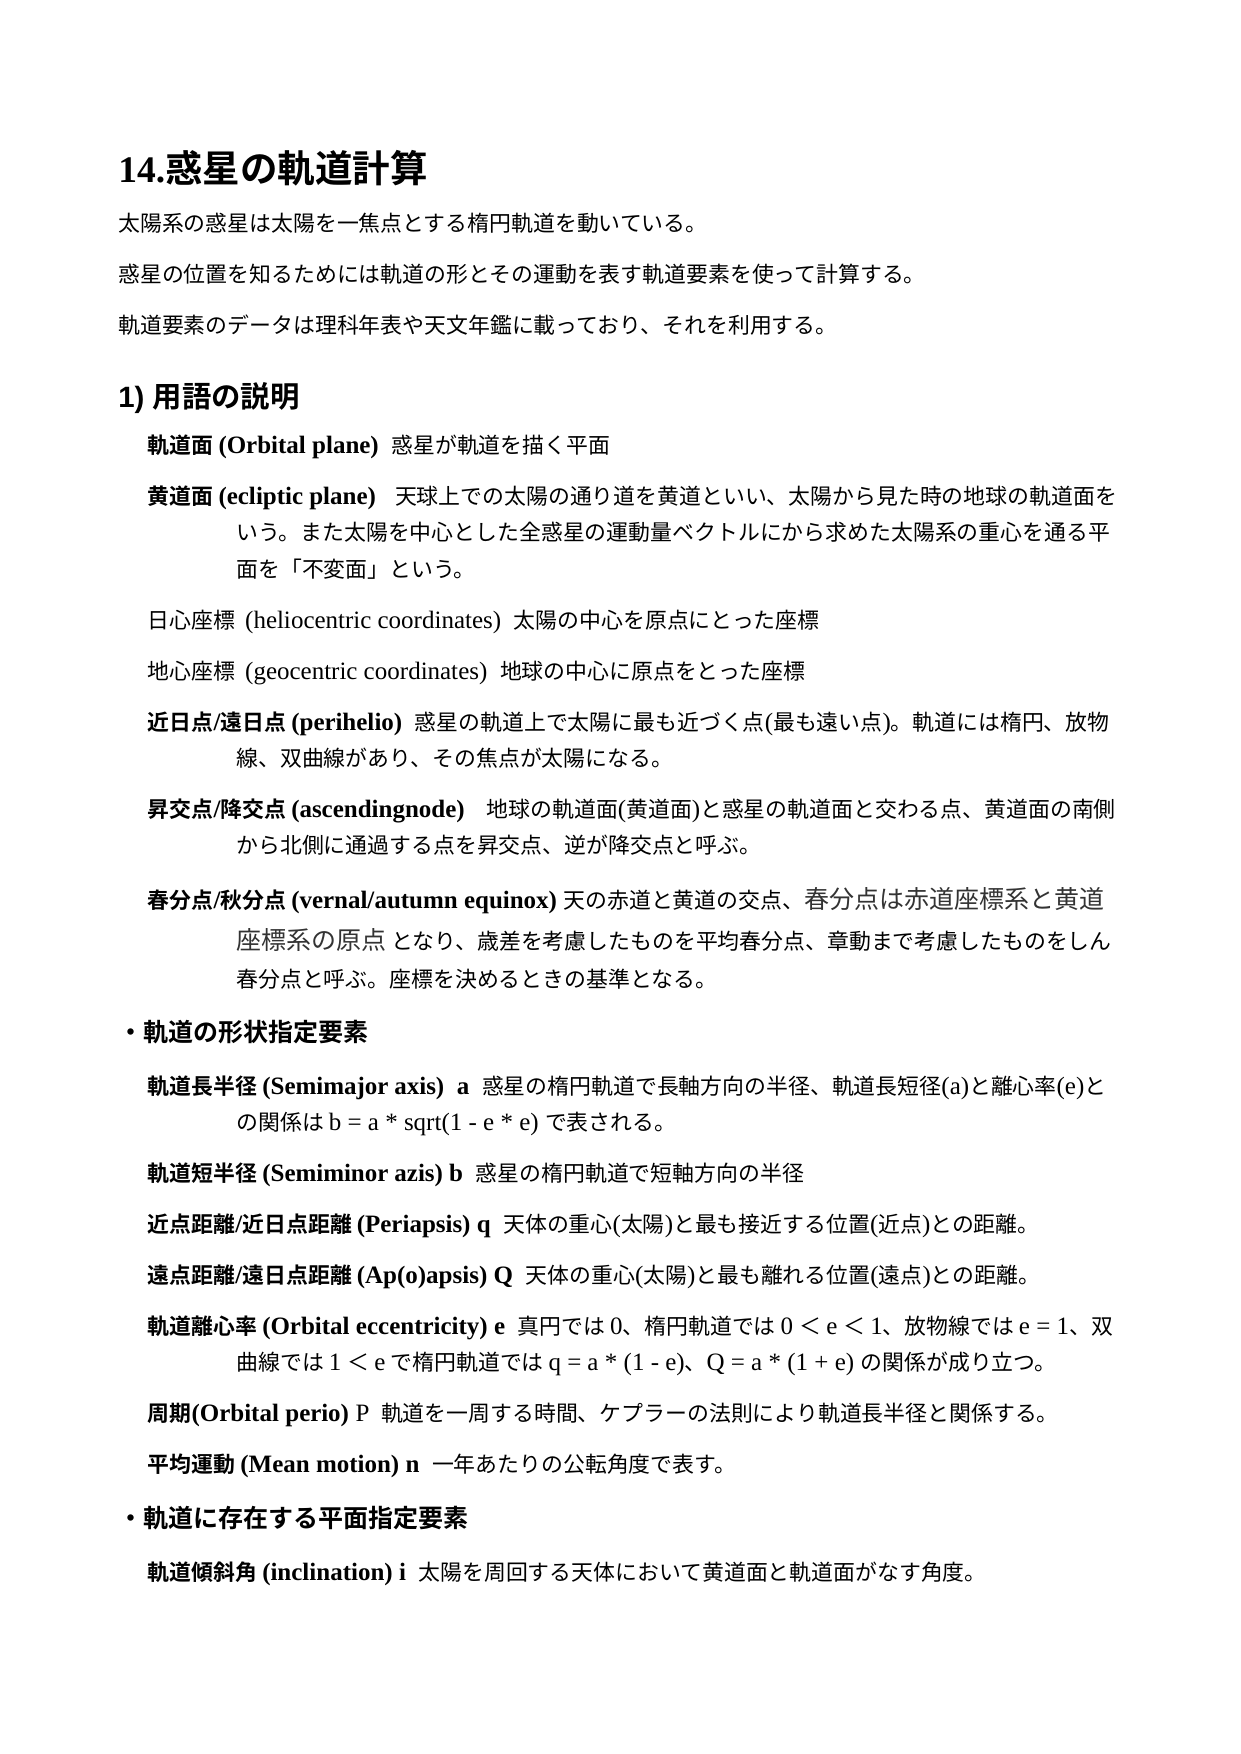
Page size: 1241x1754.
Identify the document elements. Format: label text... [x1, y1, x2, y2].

text 軌道短半径 (Semiminor azis) b 惑星の楕円軌道で短軸方向の半径 [148, 1156, 1122, 1188]
text 軌道面 (Orbital plane) 惑星が軌道を描く平面 [148, 428, 1122, 460]
text ・軌道の形状指定要素 [118, 1013, 1122, 1049]
text 日心座標 (heliocentric coordinates) 太陽の中心を原点にとった座標 [148, 603, 1122, 634]
text 軌道離心率 (Orbital eccentricity) e 真円では 0、楕円軌道では 0 ＜ e ＜ 1、放物線では e = 1、双曲線では 1 ＜ eで楕円軌道では q = a * (1 - e)、Q = a * (1 + e) の関係が成り立つ。 [148, 1309, 1122, 1377]
text 太陽系の惑星は太陽を一焦点とする楕円軌道を動いている。 [118, 206, 1122, 237]
text 周期(Orbital perio) P 軌道を一周する時間、ケプラーの法則により軌道長半径と関係する。 [148, 1396, 1122, 1428]
text 惑星の位置を知るためには軌道の形とその運動を表す軌道要素を使って計算する。 [118, 257, 1122, 288]
text 春分点/秋分点 (vernal/autumn equinox) 天の赤道と黄道の交点、春分点は赤道座標系と黄道座標系の原点 となり、歳差を考慮したものを平均春分点、章動まで考慮したものをしん春分点と呼ぶ。座標を決めるときの基準となる。 [148, 879, 1122, 993]
text ・軌道に存在する平面指定要素 [118, 1498, 1122, 1534]
text 平均運動 (Mean motion) n 一年あたりの公転角度で表す。 [148, 1447, 1122, 1479]
text 黄道面 (ecliptic plane) 天球上での太陽の通り道を黄道といい、太陽から見た時の地球の軌道面をいう。また太陽を中心とした全惑星の運動量ベクトルにから求めた太陽系の重心を通る平面を「不変面」という。 [148, 479, 1122, 583]
subtitle 1) 用語の説明 [118, 373, 1122, 416]
text 近点距離/近日点距離 (Periapsis) q 天体の重心(太陽)と最も接近する位置(近点)との距離。 [148, 1207, 1122, 1239]
text 軌道傾斜角 (inclination) i 太陽を周回する天体において黄道面と軌道面がなす角度。 [148, 1554, 1122, 1586]
text 昇交点/降交点 (ascendingnode) 地球の軌道面(黄道面)と惑星の軌道面と交わる点、黄道面の南側から北側に通過する点を昇交点、逆が降交点と呼ぶ。 [148, 792, 1122, 860]
subtitle 14.惑星の軌道計算 [118, 139, 1122, 193]
text 地心座標 (geocentric coordinates) 地球の中心に原点をとった座標 [148, 654, 1122, 685]
text 軌道要素のデータは理科年表や天文年鑑に載っており、それを利用する。 [118, 308, 1122, 339]
text 遠点距離/遠日点距離 (Ap(o)apsis) Q 天体の重心(太陽)と最も離れる位置(遠点)との距離。 [148, 1258, 1122, 1290]
text 軌道長半径 (Semimajor axis) a 惑星の楕円軌道で長軸方向の半径、軌道長短径(a)と離心率(e)との関係は b = a * sqrt(1 - e * e) で表される。 [148, 1069, 1122, 1137]
text 近日点/遠日点 (perihelio) 惑星の軌道上で太陽に最も近づく点(最も遠い点)。軌道には楕円、放物線、双曲線があり、その焦点が太陽になる。 [148, 704, 1122, 773]
